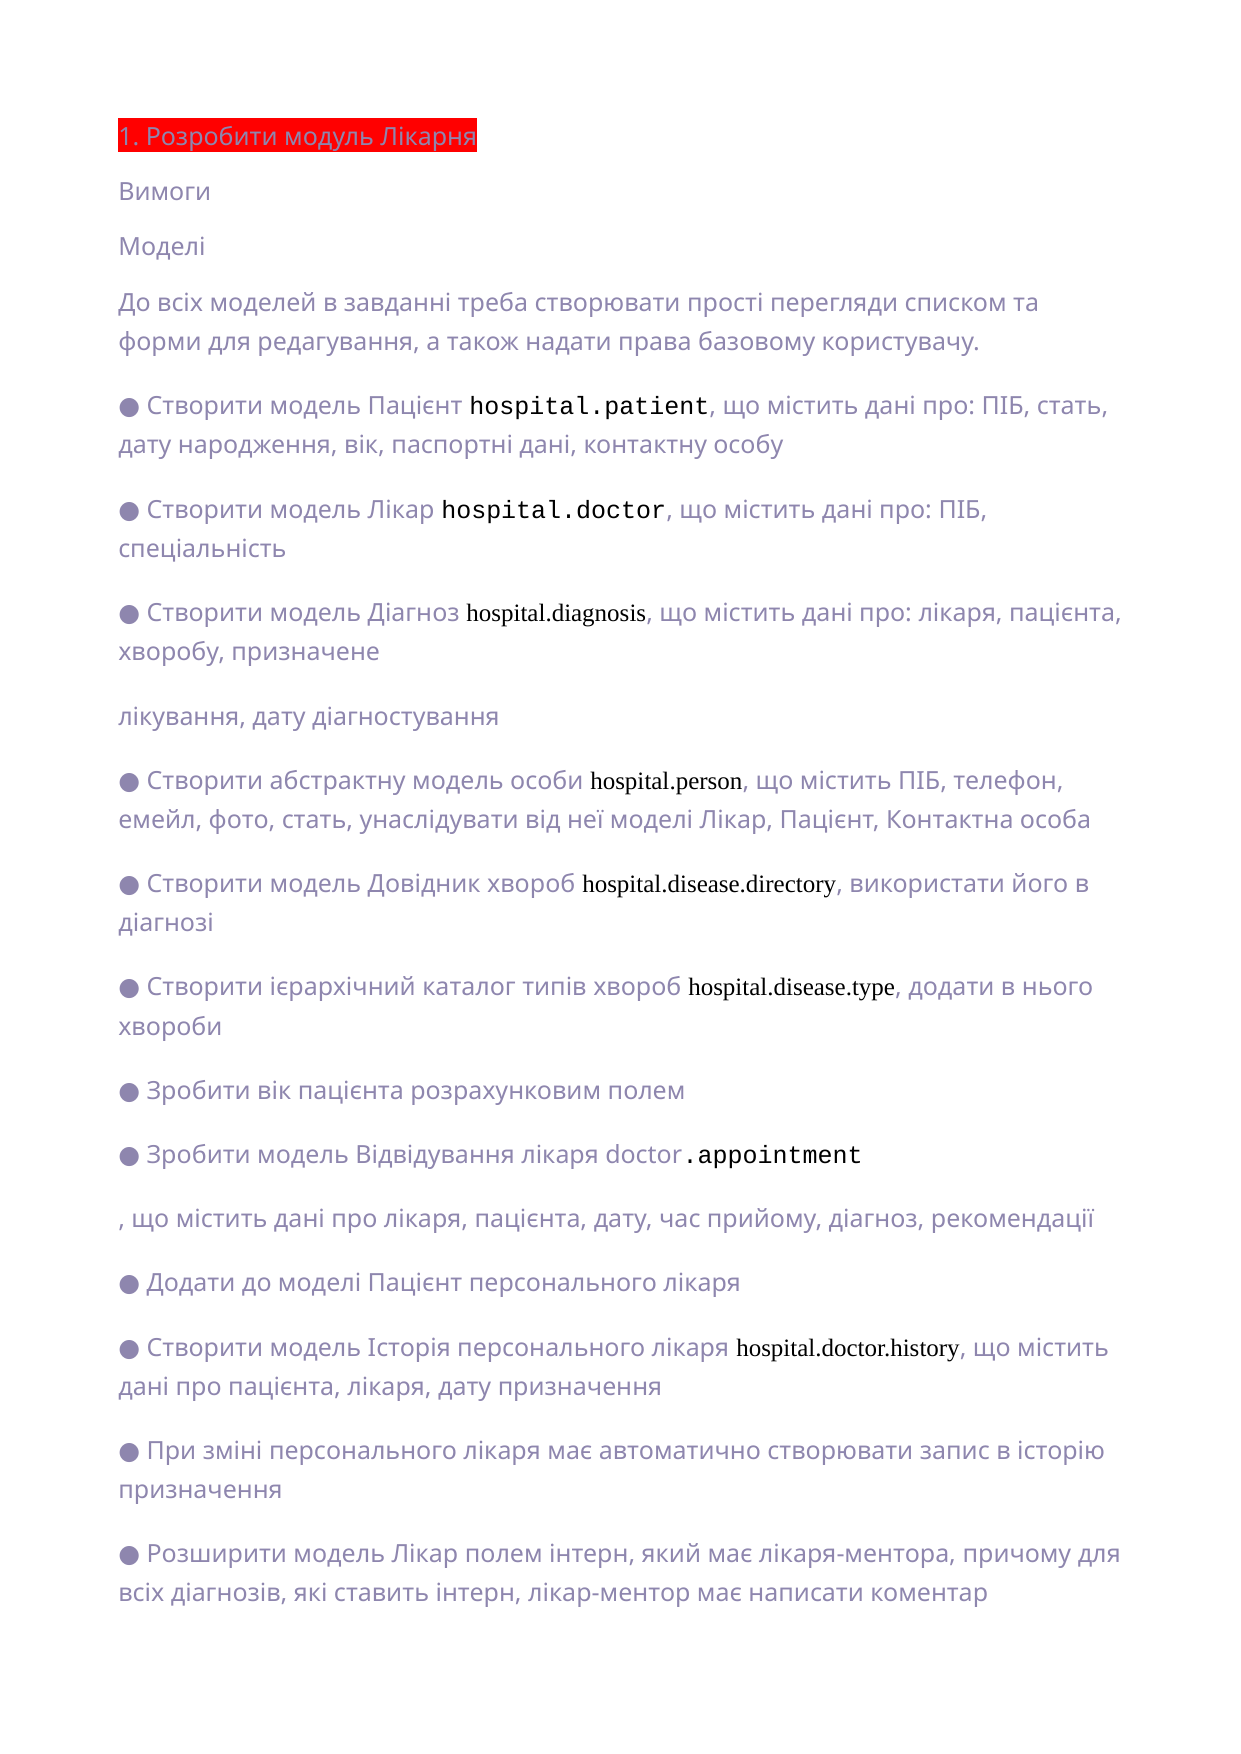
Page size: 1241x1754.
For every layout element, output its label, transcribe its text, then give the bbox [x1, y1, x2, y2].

text ● При зміні персонального лікаря має автоматично створювати запис в історію призначення [118, 1432, 1122, 1506]
text лікування, дату діагностування [118, 698, 1122, 732]
text До всіх моделей в завданні треба створювати прості перегляди списком та форми для редагування, а також надати права базовому користувачу. [118, 284, 1122, 358]
text ● Створити модель Довідник хвороб hospital.disease.directory, використати його в діагнозі [118, 866, 1122, 939]
text ● Додати до моделі Пацієнт персонального лікаря [118, 1265, 1122, 1299]
text ● Створити модель Пацієнт hospital.patient, що містить дані про: ПІБ, стать, дату народження, вік, паспортні дані, контактну особу [118, 388, 1122, 461]
text ● Зробити вік пацієнта розрахунковим полем [118, 1072, 1122, 1106]
text ● Створити абстрактну модель особи hospital.person, що містить ПІБ, телефон, емейл, фото, стать, унаслідувати від неї моделі Лікар, Пацієнт, Контактна особа [118, 762, 1122, 836]
text ● Створити ієрархічний каталог типів хвороб hospital.disease.type, додати в нього хвороби [118, 969, 1122, 1042]
text ● Створити модель Діагноз hospital.diagnosis, що містить дані про: лікаря, пацієнта, хворобу, призначене [118, 595, 1122, 668]
text ● Розширити модель Лікар полем інтерн, який має лікаря-ментора, причому для всіх діагнозів, які ставить інтерн, лікар-ментор має написати коментар [118, 1536, 1122, 1609]
text ● Створити модель Історія персонального лікаря hospital.doctor.history, що містить дані про пацієнта, лікаря, дату призначення [118, 1329, 1122, 1402]
subtitle 1. Розробити модуль Лікарня [118, 118, 1122, 152]
text ● Створити модель Лікар hospital.doctor, що містить дані про: ПІБ, спеціальність [118, 491, 1122, 565]
subtitle Моделі [118, 229, 1122, 263]
text , що містить дані про лікаря, пацієнта, дату, час прийому, діагноз, рекомендації [118, 1201, 1122, 1235]
subtitle Вимоги [118, 173, 1122, 208]
text ● Зробити модель Відвідування лікаря doctor.appointment [118, 1136, 1122, 1171]
